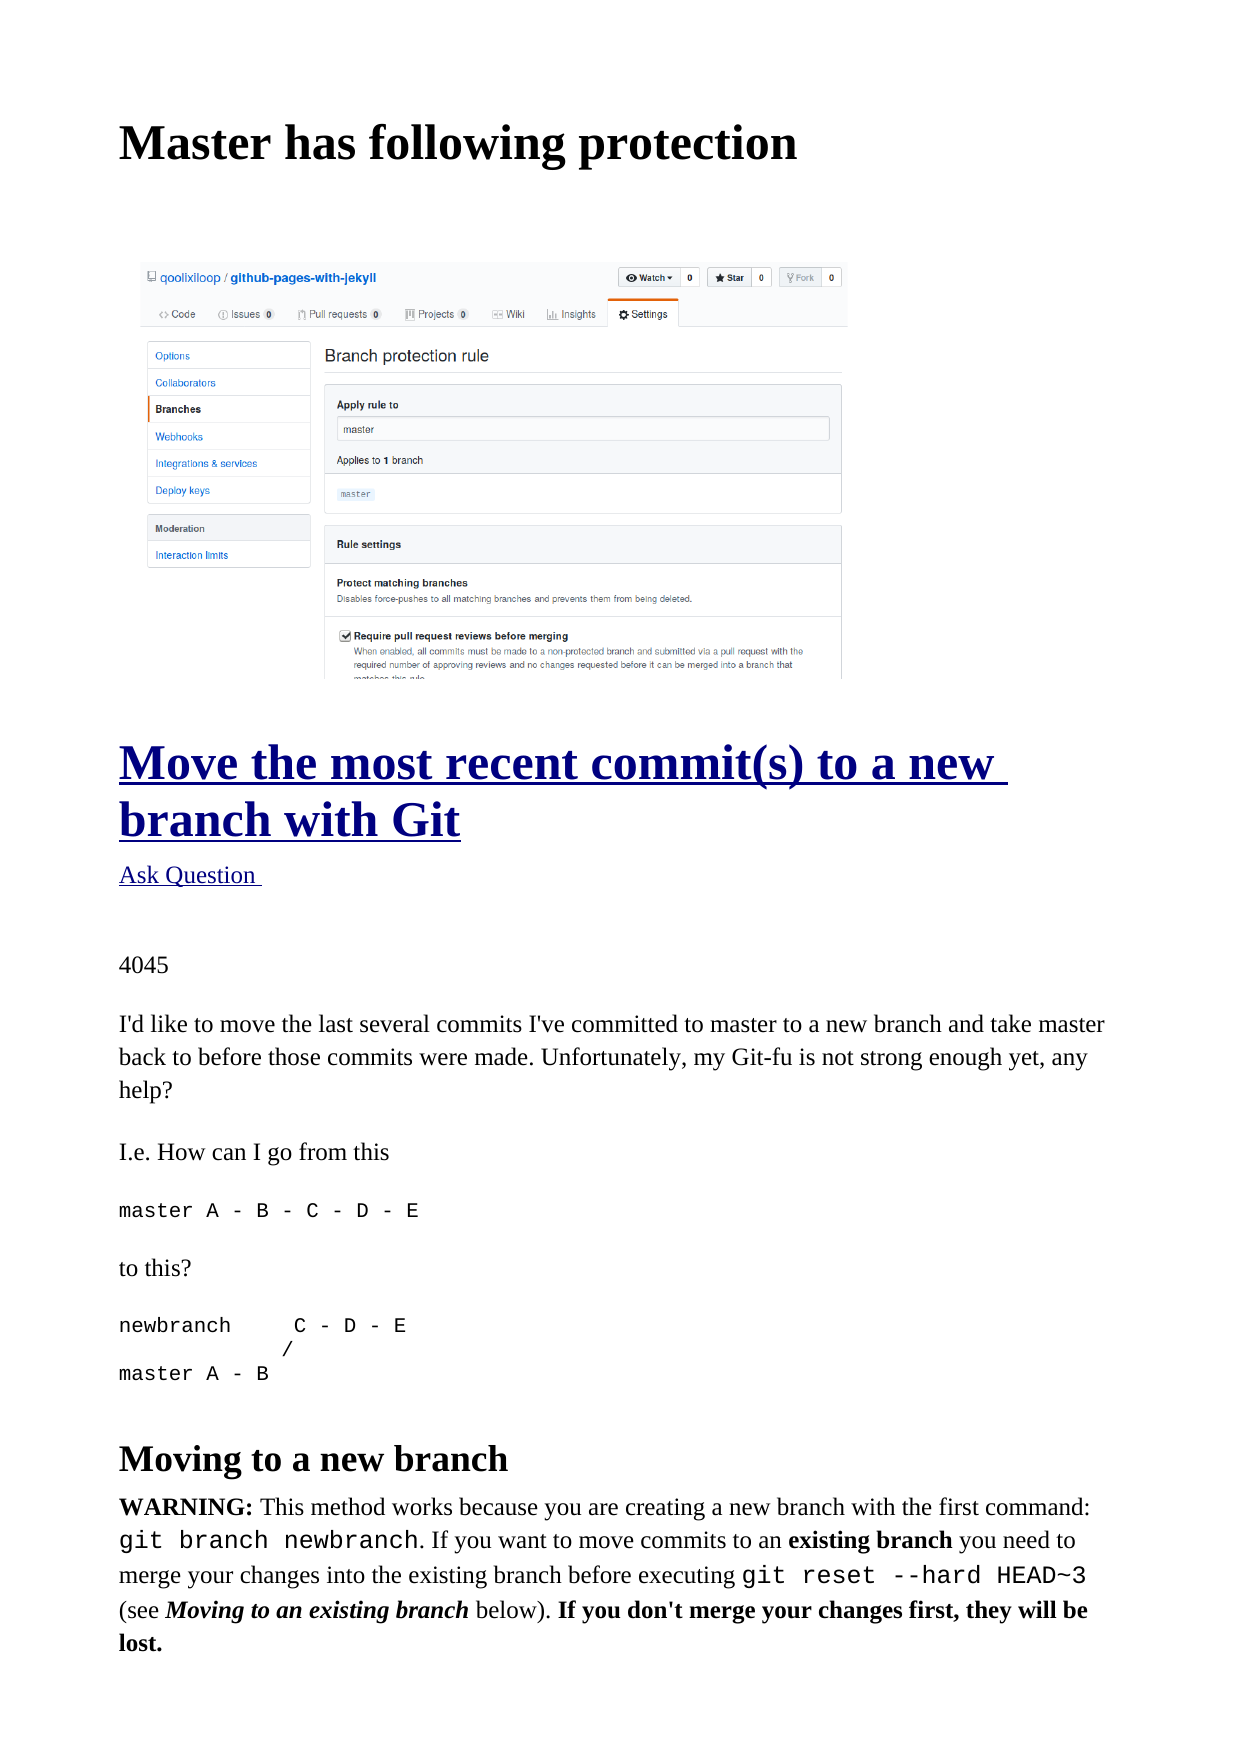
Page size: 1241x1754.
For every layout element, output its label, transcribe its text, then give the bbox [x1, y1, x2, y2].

text 4045 [119, 950, 1121, 979]
text / [119, 1339, 1121, 1363]
subtitle Master has following protection [119, 112, 1121, 170]
text I'd like to move the last several commits I've committed to master to a new branch and take master back to before those commits were made. Unfortunately, my Git-fu is not strong enough yet, any help? [119, 1009, 1121, 1103]
text I.e. How can I go from this [119, 1137, 1121, 1166]
text master A - B - C - D - E [119, 1200, 1121, 1223]
subtitle Moving to a new branch [119, 1437, 1121, 1480]
text Ask Question [119, 860, 1121, 889]
text to this? [119, 1253, 1121, 1282]
text master A - B [119, 1363, 1121, 1386]
subtitle Move the most recent commit(s) to a new branch with Git [119, 732, 1121, 847]
text WARNING: This method works because you are creating a new branch with the first command: git branch newbranch. If you want to move commits to an existing branch you need to merge your changes into the existing branch before executing git reset --hard HEAD~3 (see Moving to an existing branch below). If you don't merge your changes first, they will be lost. [119, 1492, 1121, 1657]
picture [140, 262, 848, 679]
text newbranch C - D - E [119, 1315, 1121, 1339]
